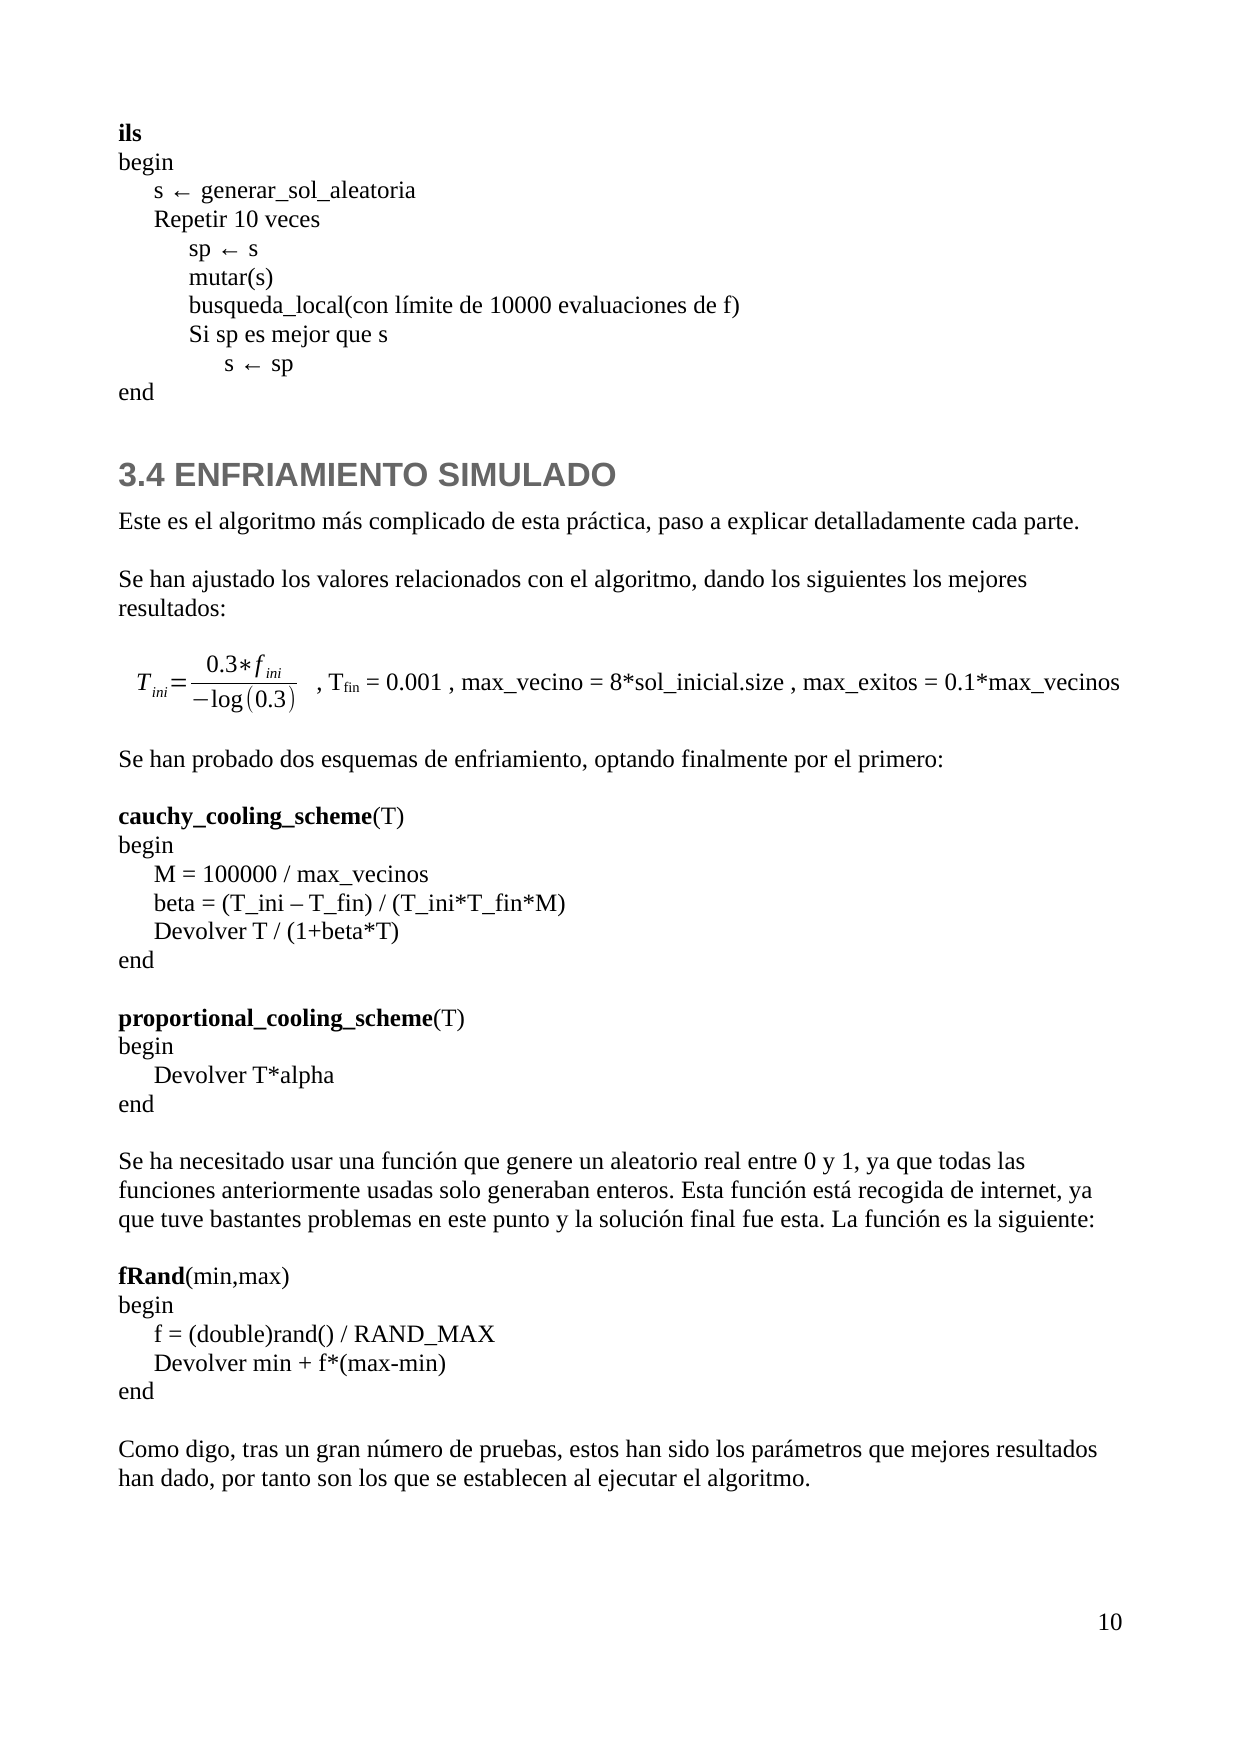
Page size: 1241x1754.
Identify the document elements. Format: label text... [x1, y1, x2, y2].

text beta = (T_ini – T_fin) / (T_ini*T_fin*M) [118, 888, 1122, 916]
text begin [118, 1290, 1122, 1319]
text Devolver min + f*(max-min) [118, 1348, 1122, 1376]
text s ← sp [118, 348, 1122, 377]
text proportional_cooling_scheme(T) [118, 1003, 1122, 1031]
text Devolver T*alpha [118, 1060, 1122, 1089]
text Este es el algoritmo más complicado de esta práctica, paso a explicar detalladamente cada parte. [118, 506, 1122, 535]
text cauchy_cooling_scheme(T) [118, 801, 1122, 830]
text begin [118, 1031, 1122, 1060]
text Se han probado dos esquemas de enfriamiento, optando finalmente por el primero: [118, 744, 1122, 773]
text M = 100000 / max_vecinos [118, 859, 1122, 888]
text Repetir 10 veces [118, 204, 1122, 233]
text Se han ajustado los valores relacionados con el algoritmo, dando los siguientes los mejores resultados: [118, 564, 1122, 621]
text sp ← s [118, 233, 1122, 262]
text mutar(s) [118, 262, 1122, 291]
text Devolver T / (1+beta*T) [118, 916, 1122, 945]
text end [118, 945, 1122, 974]
text begin [118, 147, 1122, 176]
text end [118, 377, 1122, 406]
text fRand(min,max) [118, 1261, 1122, 1290]
text , Tfin = 0.001 , max_vecino = 8*sol_inicial.size , max_exitos = 0.1*max_vecinos [118, 650, 1122, 715]
text s ← generar_sol_aleatoria [118, 176, 1122, 204]
text f = (double)rand() / RAND_MAX [118, 1319, 1122, 1348]
text end [118, 1089, 1122, 1118]
text Se ha necesitado usar una función que genere un aleatorio real entre 0 y 1, ya que todas las funciones anteriormente usadas solo generaban enteros. Esta función está recogida de internet, ya que tuve bastantes problemas en este punto y la solución final fue esta. La función es la siguiente: [118, 1146, 1122, 1233]
text Como digo, tras un gran número de pruebas, estos han sido los parámetros que mejores resultados han dado, por tanto son los que se establecen al ejecutar el algoritmo. [118, 1434, 1122, 1491]
subtitle 3.4 ENFRIAMIENTO SIMULADO [118, 455, 1122, 494]
text begin [118, 830, 1122, 859]
text Si sp es mejor que s [118, 319, 1122, 348]
text end [118, 1376, 1122, 1405]
text busqueda_local(con límite de 10000 evaluaciones de f) [118, 291, 1122, 319]
text ils [118, 118, 1122, 147]
